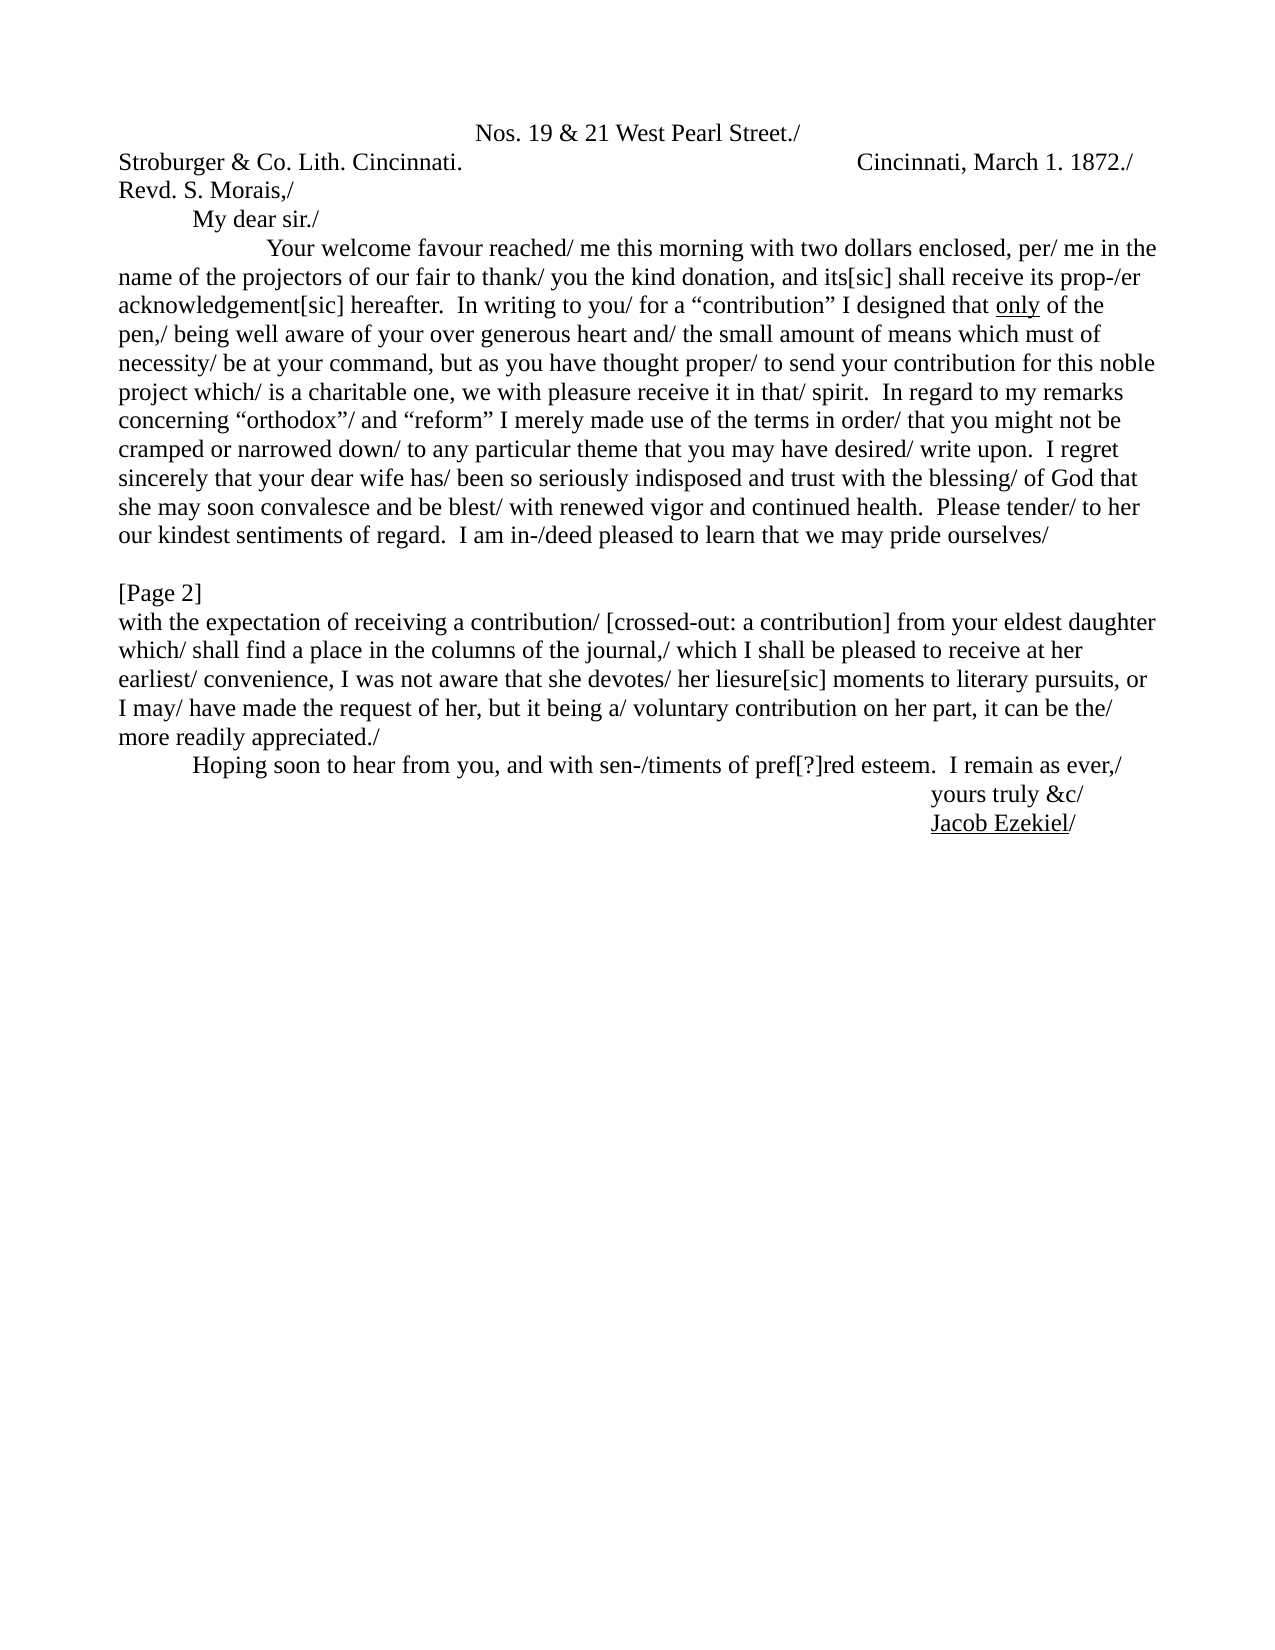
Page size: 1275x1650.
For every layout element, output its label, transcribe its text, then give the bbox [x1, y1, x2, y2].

text Hoping soon to hear from you, and with sen-/timents of pref[?]red esteem. I remain as ever,/ [118, 751, 1157, 779]
text Your welcome favour reached/ me this morning with two dollars enclosed, per/ me in the name of the projectors of our fair to thank/ you the kind donation, and its[sic] shall receive its prop-/er acknowledgement[sic] hereafter. In writing to you/ for a “contribution” I designed that only of the pen,/ being well aware of your over generous heart and/ the small amount of means which must of necessity/ be at your command, but as you have thought proper/ to send your contribution for this noble project which/ is a charitable one, we with pleasure receive it in that/ spirit. In regard to my remarks concerning “orthodox”/ and “reform” I merely made use of the terms in order/ that you might not be cramped or narrowed down/ to any particular theme that you may have desired/ write upon. I regret sincerely that your dear wife has/ been so seriously indisposed and trust with the blessing/ of God that she may soon convalesce and be blest/ with renewed vigor and continued health. Please tender/ to her our kindest sentiments of regard. I am in-/deed pleased to learn that we may pride ourselves/ [118, 233, 1157, 549]
text Jacob Ezekiel/ [118, 808, 1157, 837]
text Nos. 19 & 21 West Pearl Street./ [118, 118, 1157, 147]
text Stroburger & Co. Lith. Cincinnati. Cincinnati, March 1. 1872./ [118, 147, 1157, 176]
text [Page 2] [118, 578, 1157, 607]
text Revd. S. Morais,/ [118, 176, 1157, 204]
text with the expectation of receiving a contribution/ [crossed-out: a contribution] from your eldest daughter which/ shall find a place in the columns of the journal,/ which I shall be pleased to receive at her earliest/ convenience, I was not aware that she devotes/ her liesure[sic] moments to literary pursuits, or I may/ have made the request of her, but it being a/ voluntary contribution on her part, it can be the/ more readily appreciated./ [118, 607, 1157, 751]
text My dear sir./ [118, 204, 1157, 233]
text yours truly &c/ [118, 779, 1157, 808]
